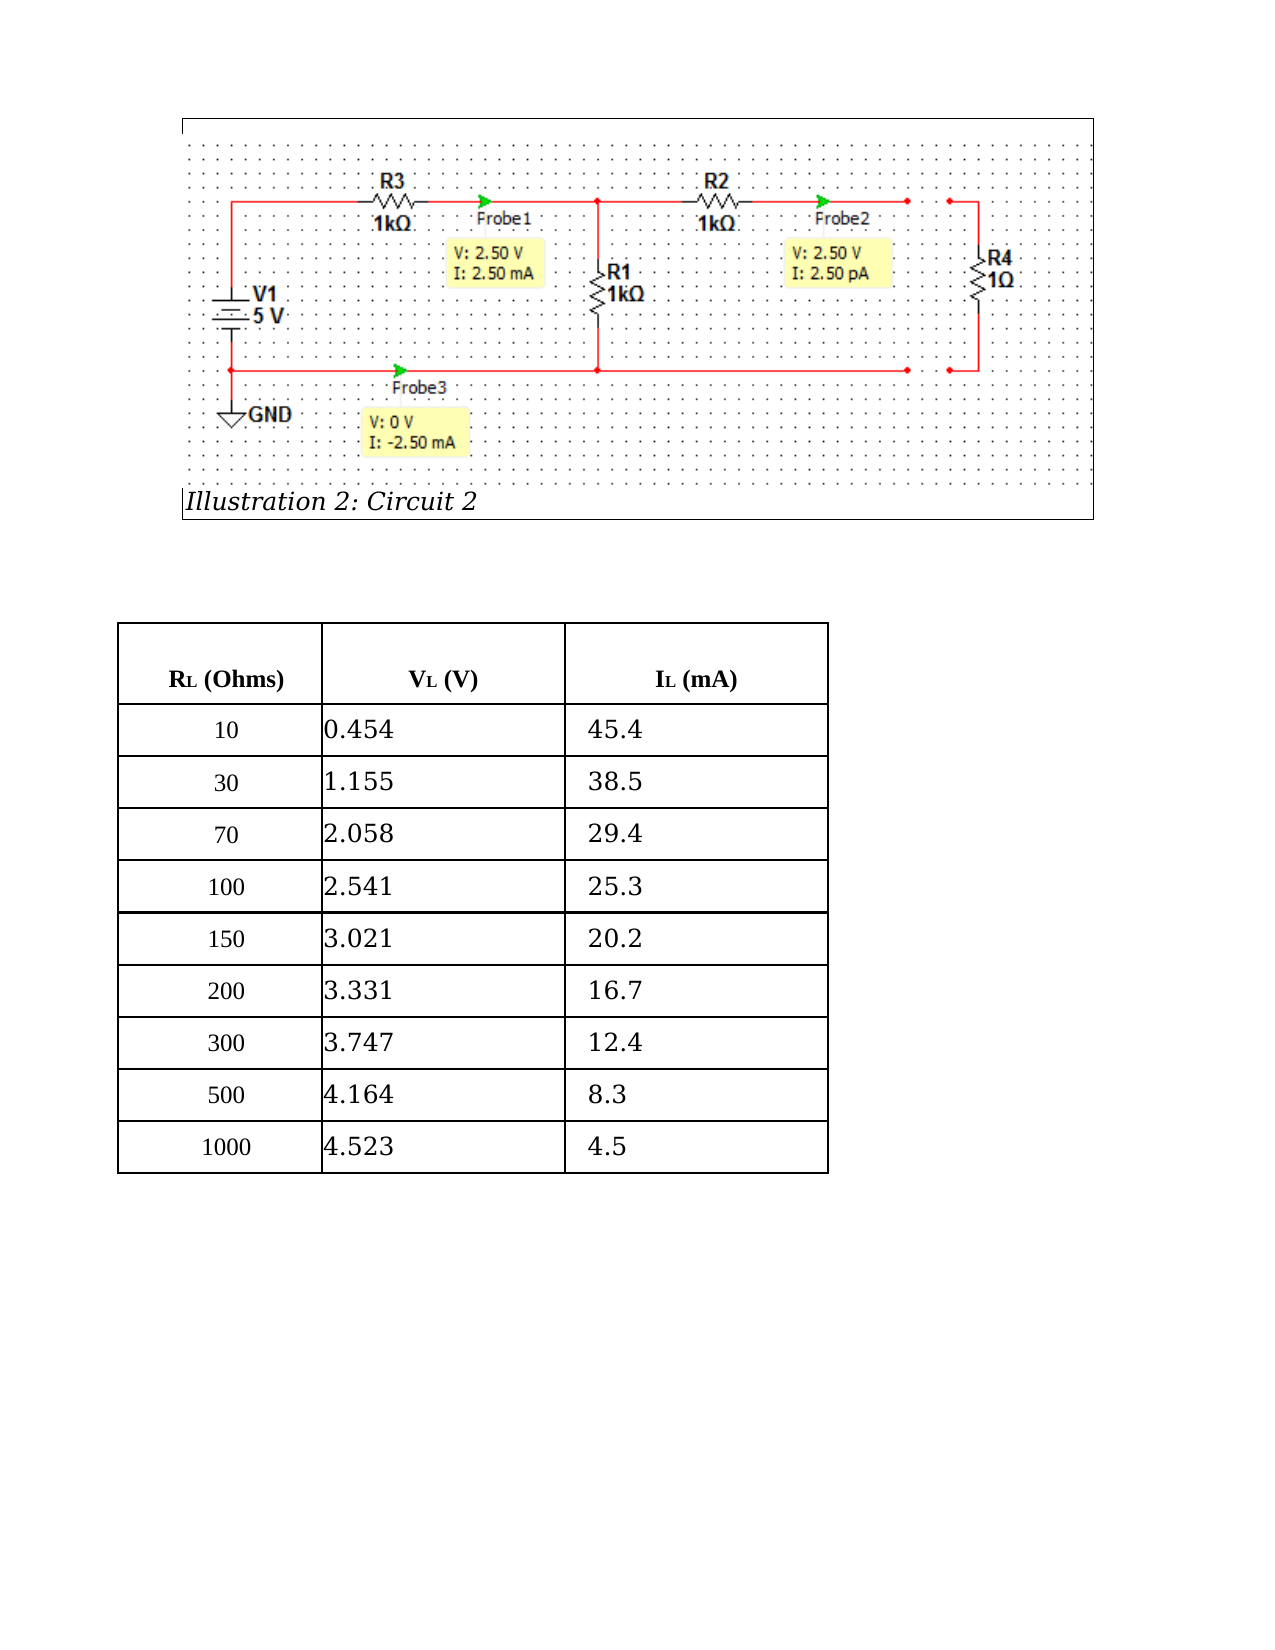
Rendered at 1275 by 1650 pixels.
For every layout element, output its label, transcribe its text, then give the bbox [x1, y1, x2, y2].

table_cell 3.747 [323, 1018, 564, 1068]
table_cell 2.058 [323, 809, 564, 859]
table_cell 8.3 [566, 1070, 827, 1120]
table_cell 3.331 [323, 966, 564, 1016]
table_cell 300 [119, 1018, 321, 1068]
table_header IL (mA) [566, 624, 827, 703]
table_cell 25.3 [566, 861, 827, 911]
table_cell 12.4 [566, 1018, 827, 1068]
table_cell 70 [119, 809, 321, 859]
table_header VL (V) [323, 624, 564, 703]
table_cell 10 [119, 705, 321, 755]
table_cell 4.5 [566, 1122, 827, 1172]
table_cell 4.523 [323, 1122, 564, 1172]
table_cell 1000 [119, 1122, 321, 1172]
table_cell 45.4 [566, 705, 827, 755]
table_cell 29.4 [566, 809, 827, 859]
table_cell 200 [119, 966, 321, 1016]
text Illustration 2: Circuit 2 [186, 488, 1089, 516]
table_cell 150 [119, 914, 321, 963]
table_cell 30 [119, 757, 321, 807]
table_cell 16.7 [566, 966, 827, 1016]
table_cell 0.454 [323, 705, 564, 755]
table_cell 20.2 [566, 914, 827, 963]
table_cell 500 [119, 1070, 321, 1120]
table_cell 4.164 [323, 1070, 564, 1120]
table_cell 100 [119, 861, 321, 911]
picture [182, 134, 1093, 488]
table_cell 1.155 [323, 757, 564, 807]
table_header RL (Ohms) [119, 624, 321, 703]
table_cell 38.5 [566, 757, 827, 807]
table_cell 3.021 [323, 914, 564, 963]
table_cell 2.541 [323, 861, 564, 911]
